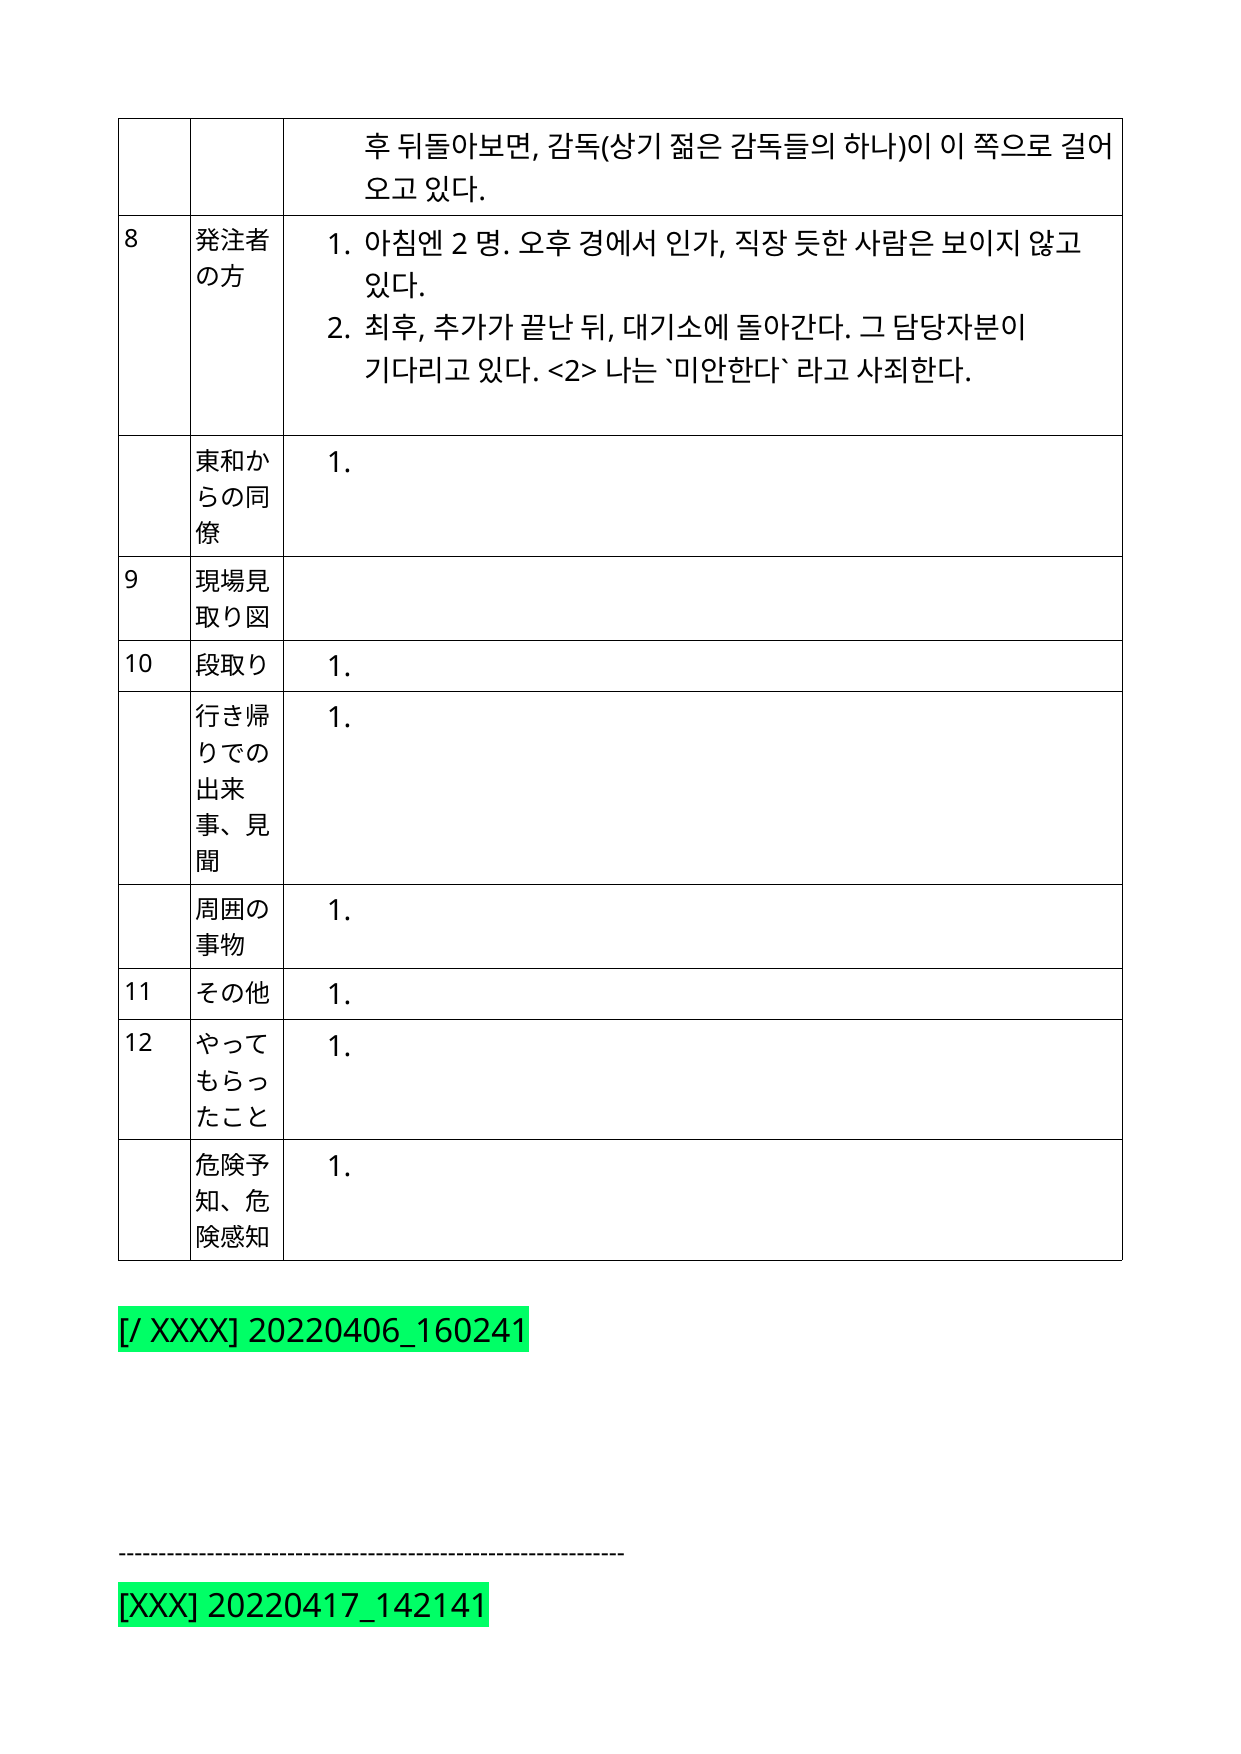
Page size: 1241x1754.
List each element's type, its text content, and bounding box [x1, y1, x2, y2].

text [XXX] 20220417_142141 [118, 1582, 1122, 1627]
table_cell やってもらったこと [191, 1020, 283, 1139]
table_cell [284, 885, 1122, 968]
table_cell 発注者の方 [191, 216, 283, 435]
table_cell 現場見取り図 [191, 557, 283, 640]
table_cell 12 [119, 1020, 190, 1139]
table_cell [119, 119, 190, 214]
table_cell [284, 436, 1122, 556]
table_cell 11 [119, 969, 190, 1019]
table_cell [119, 1140, 190, 1260]
table_cell [284, 557, 1122, 640]
table_cell 9 [119, 557, 190, 640]
table_cell 周囲の事物 [191, 885, 283, 968]
table_cell [119, 436, 190, 556]
table_cell [284, 1140, 1122, 1260]
table_cell [119, 885, 190, 968]
table_cell 10 [119, 641, 190, 691]
table_cell [284, 641, 1122, 691]
table_cell [284, 692, 1122, 884]
table_cell 段取り [191, 641, 283, 691]
table_cell 후 뒤돌아보면, 감독(상기 젊은 감독들의 하나)이 이 쪽으로 걸어 오고 있다. [284, 119, 1122, 214]
text [/ XXXX] 20220406_160241 [118, 1306, 1122, 1352]
text --------------------------------------------------------------- [118, 1535, 1122, 1569]
table_cell 아침엔 2 명. 오후 경에서 인가, 직장 듯한 사람은 보이지 않고 있다. 최후, 추가가 끝난 뒤, 대기소에 돌아간다. 그 담당자분이 기다리고 있다. <2> 나는 `미안한다` 라고 사죄한다. [284, 216, 1122, 435]
table_cell [284, 1020, 1122, 1139]
table_cell 8 [119, 216, 190, 435]
table_cell [284, 969, 1122, 1019]
table_cell [119, 692, 190, 884]
table_cell 危険予知、危険感知 [191, 1140, 283, 1260]
table_cell 東和からの同僚 [191, 436, 283, 556]
table_cell その他 [191, 969, 283, 1019]
table_cell [191, 119, 283, 214]
table_cell 行き帰りでの出来事、見聞 [191, 692, 283, 884]
